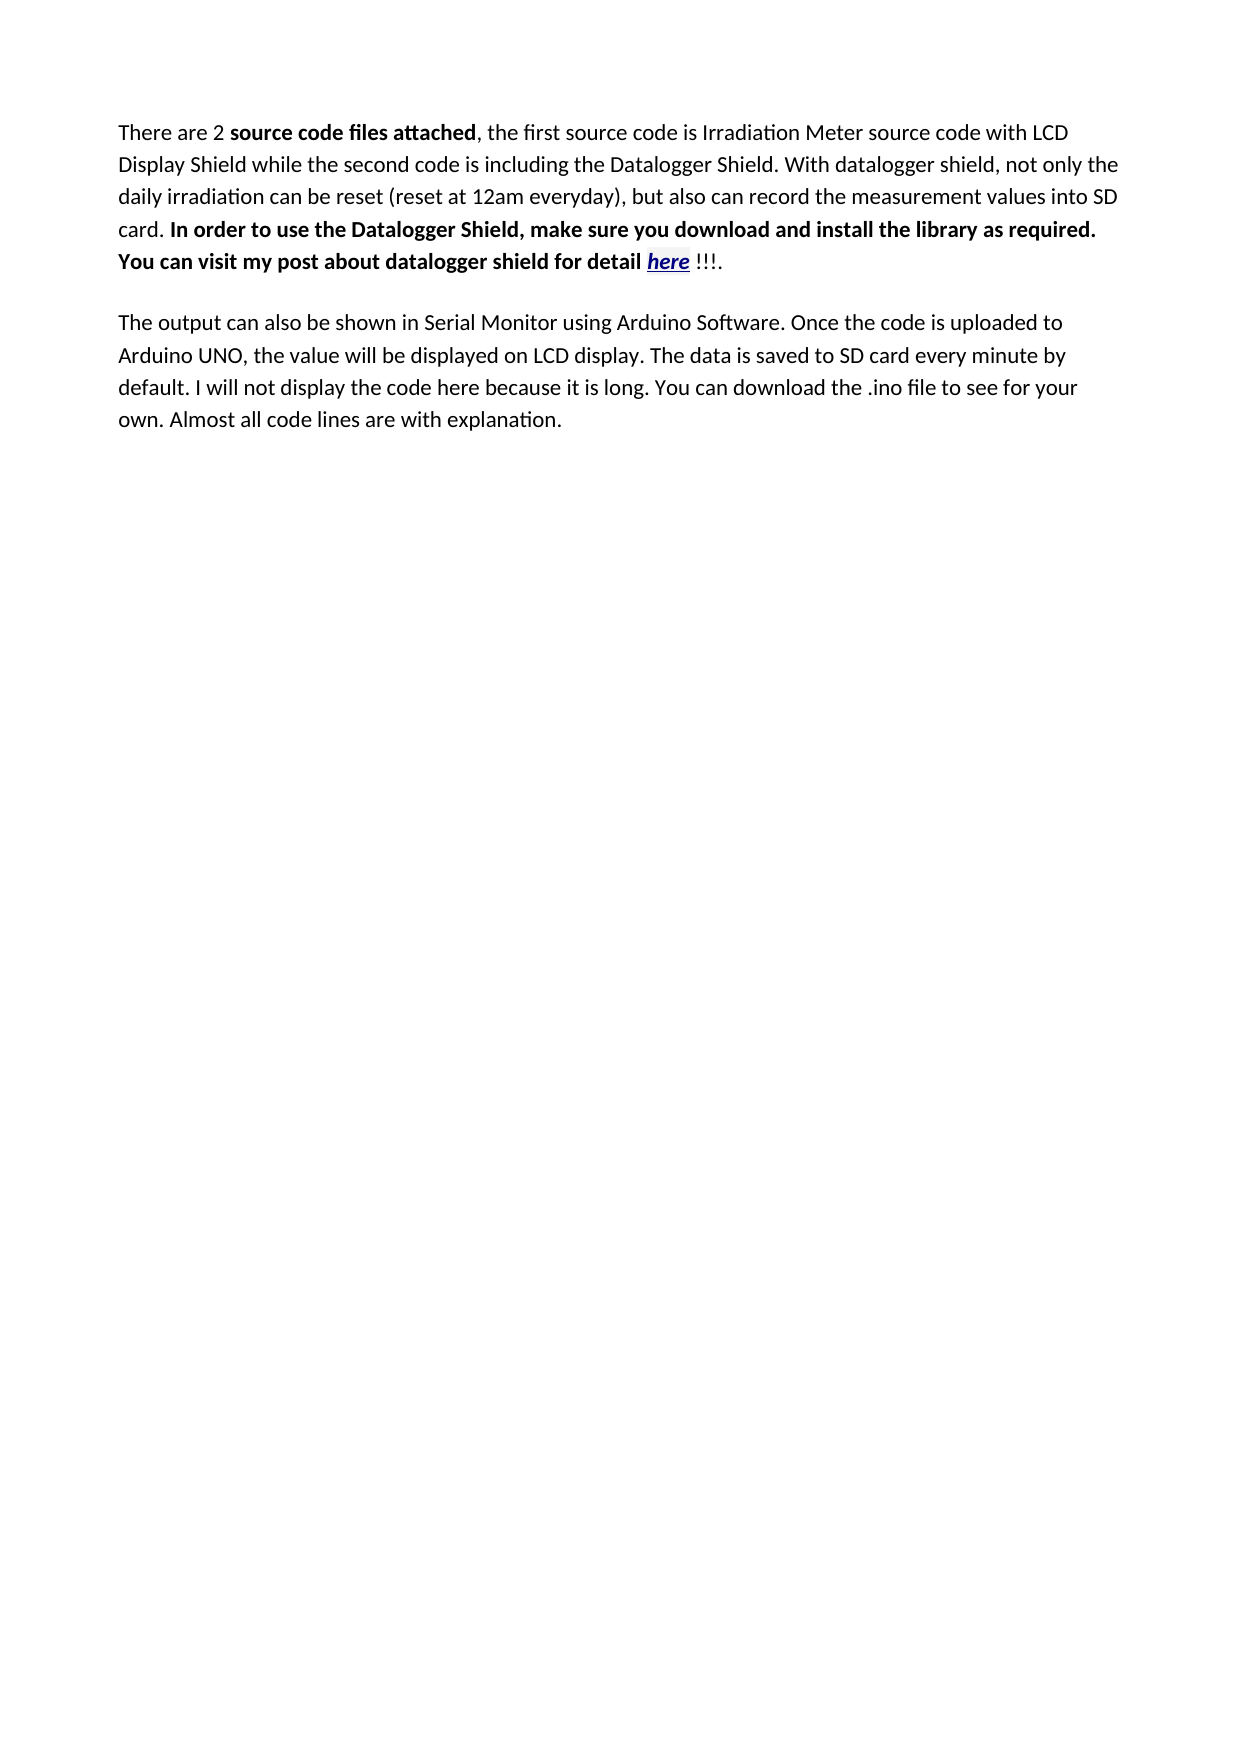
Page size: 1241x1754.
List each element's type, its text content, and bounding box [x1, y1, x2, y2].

text The output can also be shown in Serial Monitor using Arduino Software. Once the code is uploaded to Arduino UNO, the value will be displayed on LCD display. The data is saved to SD card every minute by default. I will not display the code here because it is long. You can download the .ino file to see for your own. Almost all code lines are with explanation. [118, 308, 1122, 433]
text There are 2 source code files attached, the first source code is Irradiation Meter source code with LCD Display Shield while the second code is including the Datalogger Shield. With datalogger shield, not only the daily irradiation can be reset (reset at 12am everyday), but also can record the measurement values into SD card. In order to use the Datalogger Shield, make sure you download and install the library as required. You can visit my post about datalogger shield for detail here !!!. [118, 118, 1122, 275]
